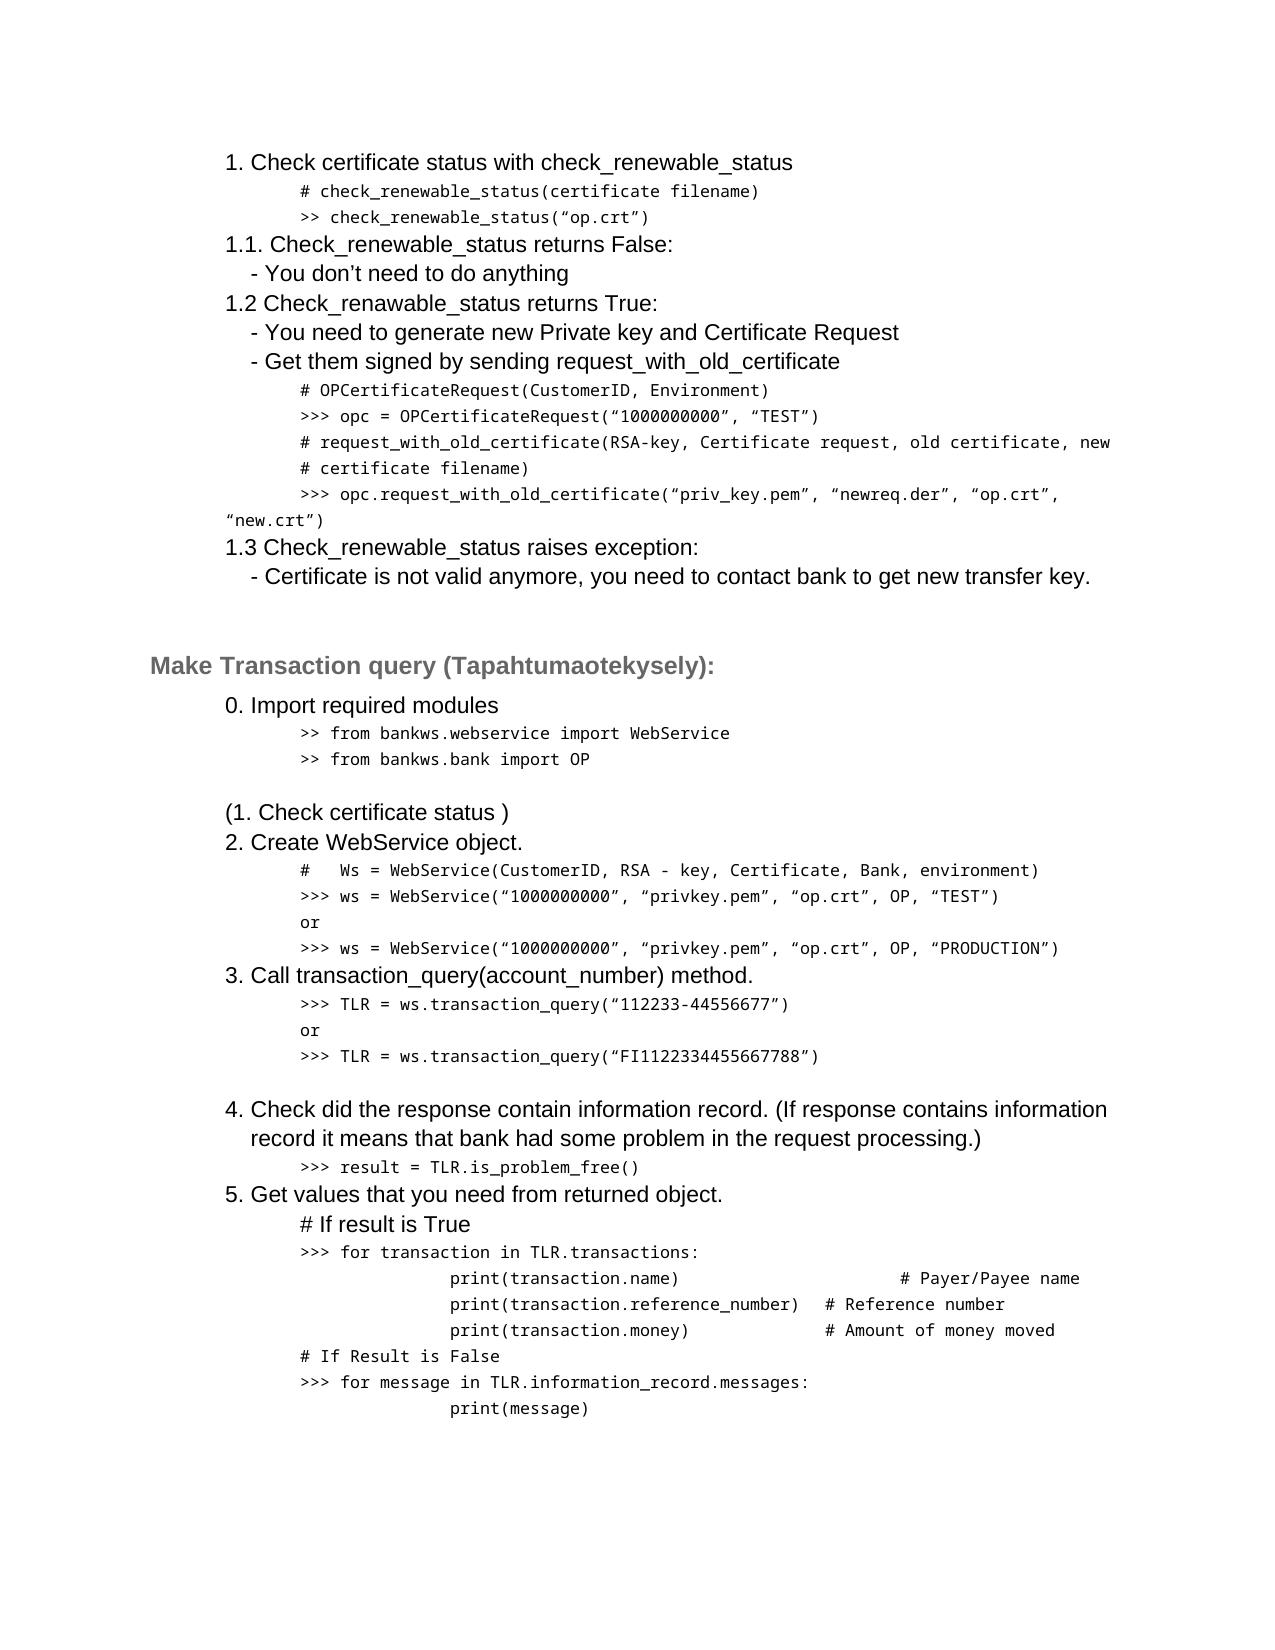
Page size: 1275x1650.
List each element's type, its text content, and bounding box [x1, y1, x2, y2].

text - You need to generate new Private key and Certificate Request [225, 319, 1125, 345]
text 2. Create WebService object. [150, 829, 1125, 855]
text 5. Get values that you need from returned object. [150, 1182, 1125, 1207]
text - Get them signed by sending request_with_old_certificate [225, 349, 1125, 374]
text >>> for transaction in TLR.transactions: [150, 1241, 1125, 1263]
text >> from bankws.webservice import WebService [150, 722, 1125, 744]
text >>> ws = WebService(“1000000000”, “privkey.pem”, “op.crt”, OP, “PRODUCTION”) [150, 937, 1125, 959]
text 1.2 Check_renawable_status returns True: [225, 290, 1125, 316]
text 1.1. Check_renewable_status returns False: [225, 231, 1125, 257]
text >>> TLR = ws.transaction_query(“FI1122334455667788”) [150, 1044, 1125, 1067]
text >>> opc.request_with_old_certificate(“priv_key.pem”, “newreq.der”, “op.crt”, “new.crt”) [225, 482, 1125, 531]
text 3. Call transaction_query(account_number) method. [150, 963, 1125, 988]
text print(transaction.name) # Payer/Payee name [150, 1267, 1125, 1289]
text # check_renewable_status(certificate filename) [225, 179, 1125, 202]
text >>> for message in TLR.information_record.messages: [150, 1371, 1125, 1393]
text - Certificate is not valid anymore, you need to contact bank to get new transfer key. [225, 564, 1125, 589]
text # If Result is False [150, 1345, 1125, 1367]
text 1. Check certificate status with check_renewable_status [225, 150, 1125, 176]
text # OPCertificateRequest(CustomerID, Environment) >>> opc = OPCertificateRequest(“1000000000”, “TEST”) [225, 378, 1125, 427]
text 4. Check did the response contain information record. (If response contains information [150, 1097, 1125, 1122]
text print(transaction.reference_number) # Reference number [150, 1293, 1125, 1315]
text >>> TLR = ws.transaction_query(“112233-44556677”) [150, 992, 1125, 1015]
text >>> ws = WebService(“1000000000”, “privkey.pem”, “op.crt”, OP, “TEST”) [150, 884, 1125, 907]
text >>> result = TLR.is_problem_free() [150, 1155, 1125, 1178]
subtitle Make Transaction query (Tapahtumaotekysely): [150, 652, 1125, 680]
text (1. Check certificate status ) [150, 800, 1125, 825]
text # Ws = WebService(CustomerID, RSA - key, Certificate, Bank, environment) [150, 858, 1125, 881]
text print(message) [150, 1397, 1125, 1419]
text # certificate filename) [225, 456, 1125, 479]
text # request_with_old_certificate(RSA-key, Certificate request, old certificate, new [225, 430, 1125, 453]
text >> from bankws.bank import OP [150, 748, 1125, 770]
text >> check_renewable_status(“op.crt”) [225, 205, 1125, 228]
text or [150, 1018, 1125, 1041]
text or [150, 911, 1125, 933]
text 1.3 Check_renewable_status raises exception: [225, 534, 1125, 560]
text 0. Import required modules [150, 692, 1125, 718]
text print(transaction.money) # Amount of money moved [150, 1319, 1125, 1341]
text record it means that bank had some problem in the request processing.) [150, 1126, 1125, 1152]
text - You don’t need to do anything [225, 261, 1125, 286]
text # If result is True [150, 1211, 1125, 1237]
